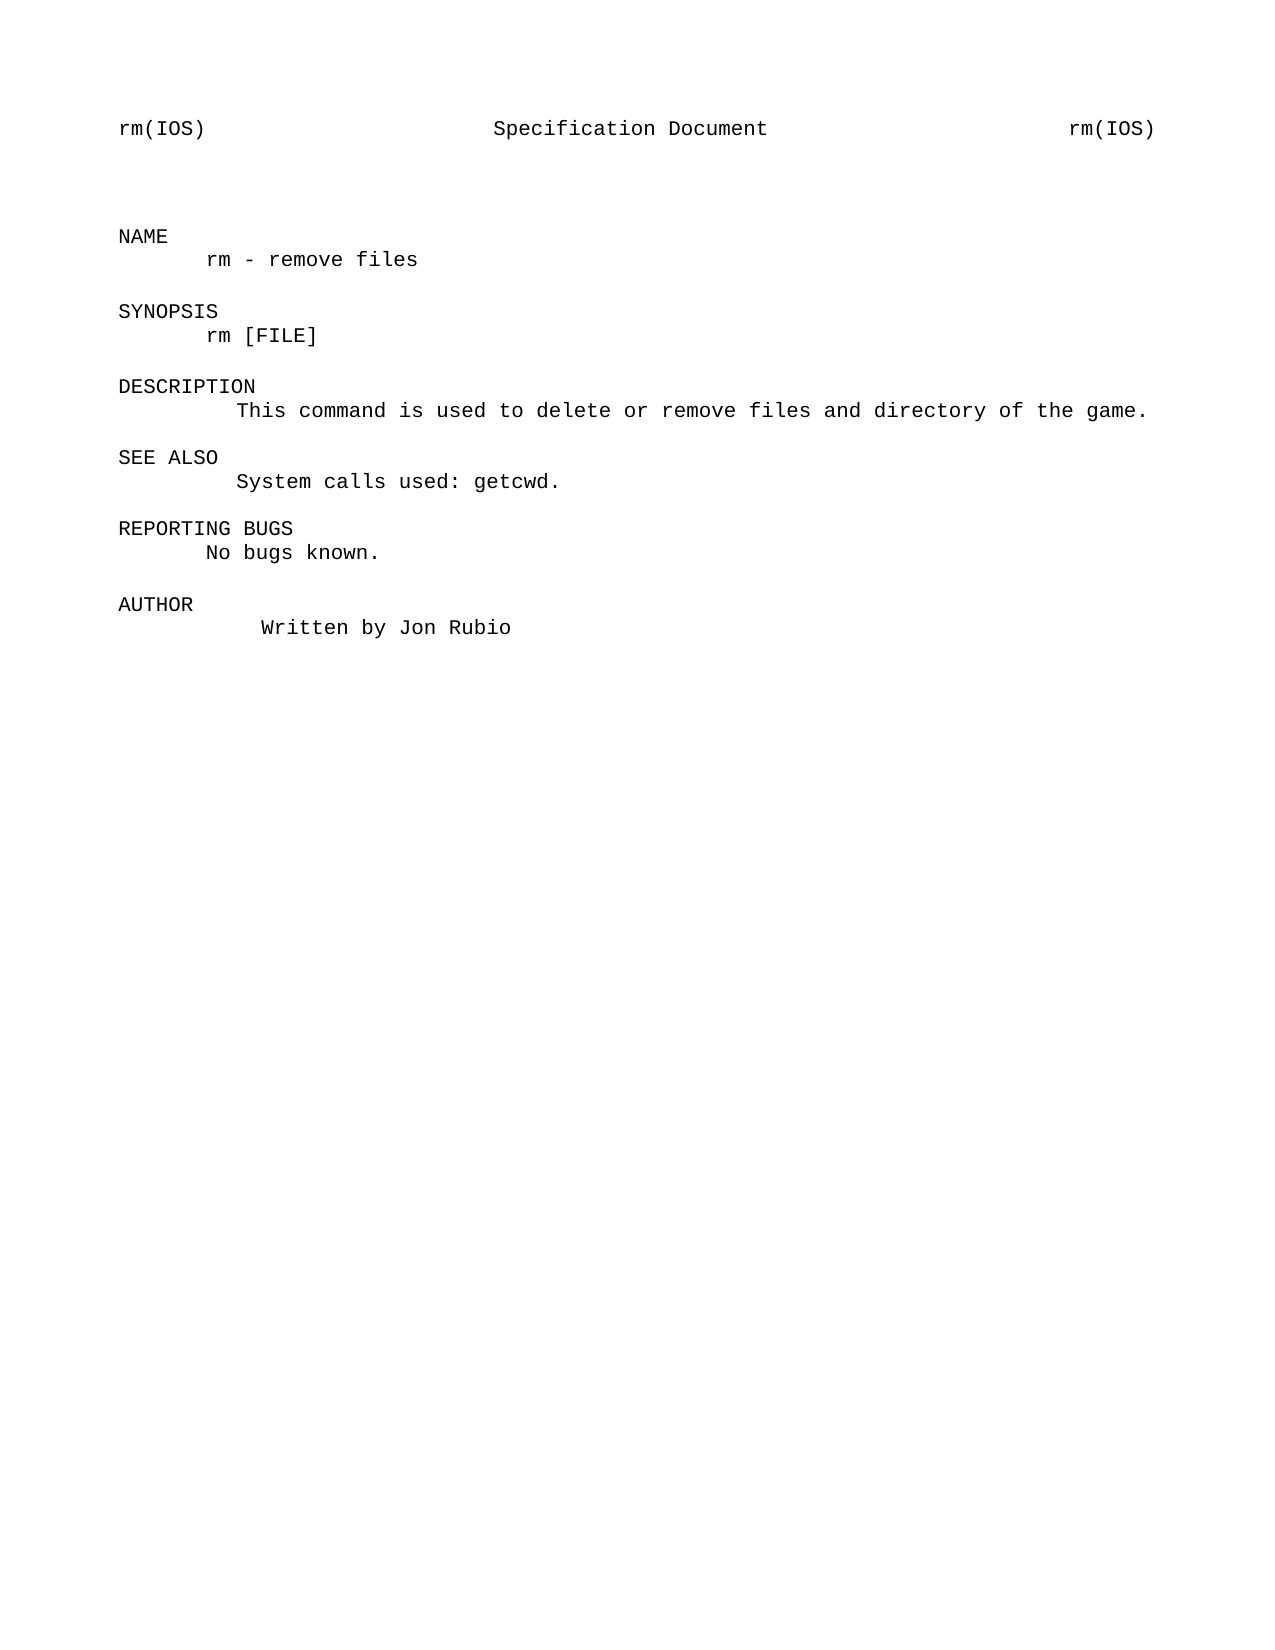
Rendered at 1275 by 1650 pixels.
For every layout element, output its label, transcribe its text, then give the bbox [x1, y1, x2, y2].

text AUTHOR [118, 594, 1157, 617]
text No bugs known. [118, 542, 1157, 566]
text System calls used: getcwd. [118, 471, 1157, 495]
text rm - remove files [118, 249, 1157, 273]
text DESCRIPTION [118, 376, 1157, 400]
text NAME [118, 226, 1157, 249]
text rm [FILE] [118, 325, 1157, 348]
text This command is used to delete or remove files and directory of the game. [118, 400, 1157, 424]
text rm(IOS) Specification Document rm(IOS) [118, 118, 1157, 142]
text REPORTING BUGS [118, 518, 1157, 542]
text Written by Jon Rubio [118, 617, 1157, 641]
text SYNOPSIS [118, 301, 1157, 325]
text SEE ALSO [118, 447, 1157, 471]
